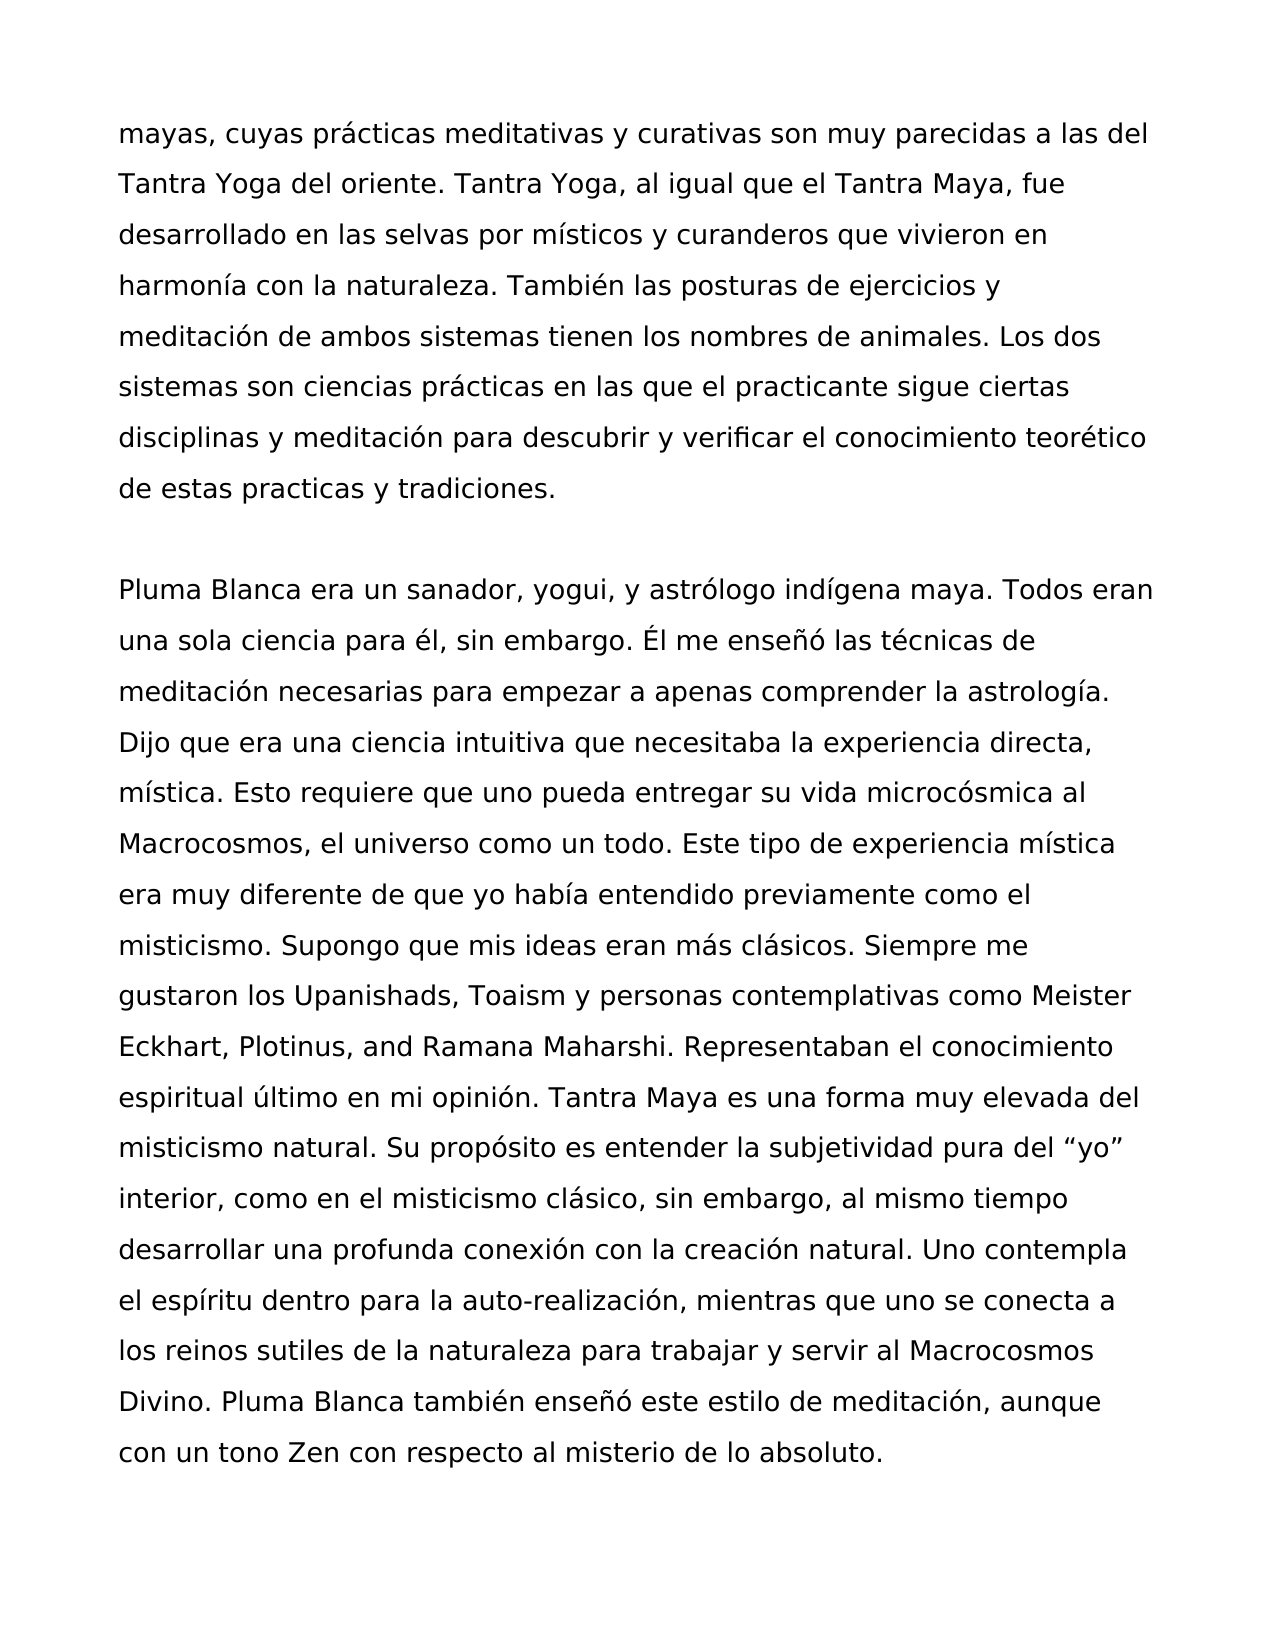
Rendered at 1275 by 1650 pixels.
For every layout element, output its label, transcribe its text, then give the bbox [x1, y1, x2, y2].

text mayas, cuyas prácticas meditativas y curativas son muy parecidas a las del Tantra Yoga del oriente. Tantra Yoga, al igual que el Tantra Maya, fue desarrollado en las selvas por místicos y curanderos que vivieron en harmonía con la naturaleza. También las posturas de ejercicios y meditación de ambos sistemas tienen los nombres de animales. Los dos sistemas son ciencias prácticas en las que el practicante sigue ciertas disciplinas y meditación para descubrir y verificar el conocimiento teorético de estas practicas y tradiciones. Pluma Blanca era un sanador, yogui, y astrólogo indígena maya. Todos eran una sola ciencia para él, sin embargo. Él me enseñó las técnicas de meditación necesarias para empezar a apenas comprender la astrología. Dijo que era una ciencia intuitiva que necesitaba la experiencia directa, mística. Esto requiere que uno pueda entregar su vida microcósmica al Macrocosmos, el universo como un todo. Este tipo de experiencia mística era muy diferente de que yo había entendido previamente como el misticismo. Supongo que mis ideas eran más clásicos. Siempre me gustaron los Upanishads, Toaism y personas contemplativas como Meister Eckhart, Plotinus, and Ramana Maharshi. Representaban el conocimiento espiritual último en mi opinión. Tantra Maya es una forma muy elevada del misticismo natural. Su propósito es entender la subjetividad pura del “yo” interior, como en el misticismo clásico, sin embargo, al mismo tiempo desarrollar una profunda conexión con la creación natural. Uno contempla el espíritu dentro para la auto-realización, mientras que uno se conecta a los reinos sutiles de la naturaleza para trabajar y servir al Macrocosmos Divino. Pluma Blanca también enseñó este estilo de meditación, aunque con un tono Zen con respecto al misterio de lo absoluto. [118, 118, 1157, 1519]
